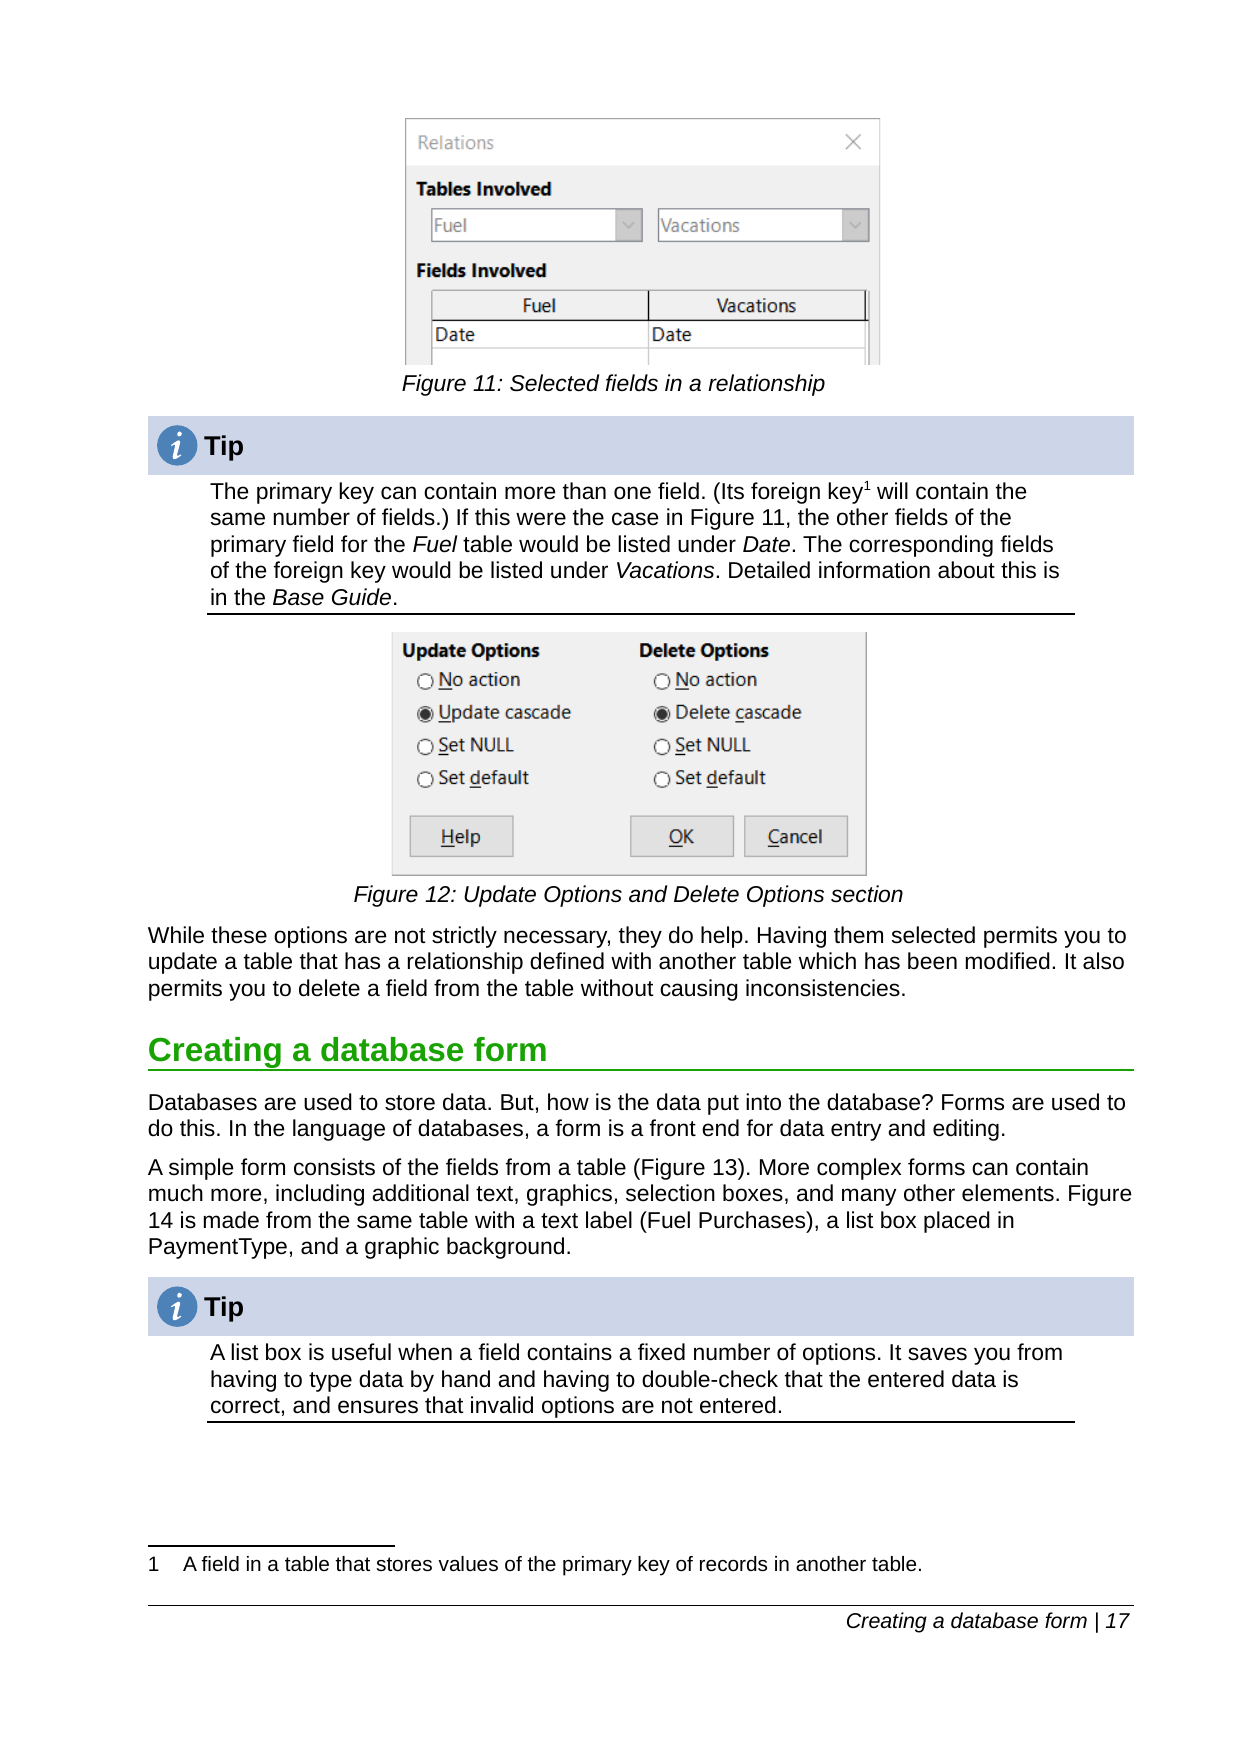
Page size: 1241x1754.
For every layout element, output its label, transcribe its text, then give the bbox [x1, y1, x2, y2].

subtitle Tip [148, 416, 1134, 475]
text Figure 12: Update Options and Delete Options section [353, 633, 928, 907]
text Databases are used to store data. But, how is the data put into the database? Forms are used to do this. In the language of databases, a form is a front end for data entry and editing. [148, 1089, 1134, 1141]
text A field in a table that stores values of the primary key of records in another table. [148, 1552, 1134, 1576]
text A simple form consists of the fields from a table (Figure 13). More complex forms can contain much more, including additional text, graphics, selection boxes, and many other elements. Figure 14 is made from the same table with a text label (Fuel Purchases), a list box placed in PaymentType, and a graphic background. [148, 1154, 1134, 1259]
text While these options are not strictly necessary, they do help. Having them selected permits you to update a table that has a relationship defined with another table which has been modified. It also permits you to delete a field from the table without causing inconsistencies. [148, 922, 1134, 1001]
text Figure 11: Selected fields in a relationship [402, 118, 880, 397]
picture [405, 118, 880, 365]
subtitle Creating a database form [148, 1030, 1134, 1069]
text The primary key can contain more than one field. (Its foreign key will contain the same number of fields.) If this were the case in Figure 11, the other fields of the primary field for the Fuel table would be listed under Date. The corresponding fields of the foreign key would be listed under Vacations. Detailed information about this is in the Base Guide. [207, 475, 1075, 613]
picture [391, 632, 867, 876]
subtitle Tip [148, 1277, 1134, 1336]
text A list box is useful when a field contains a fixed number of options. It saves you from having to type data by hand and having to double-check that the entered data is correct, and ensures that invalid options are not entered. [207, 1336, 1075, 1421]
